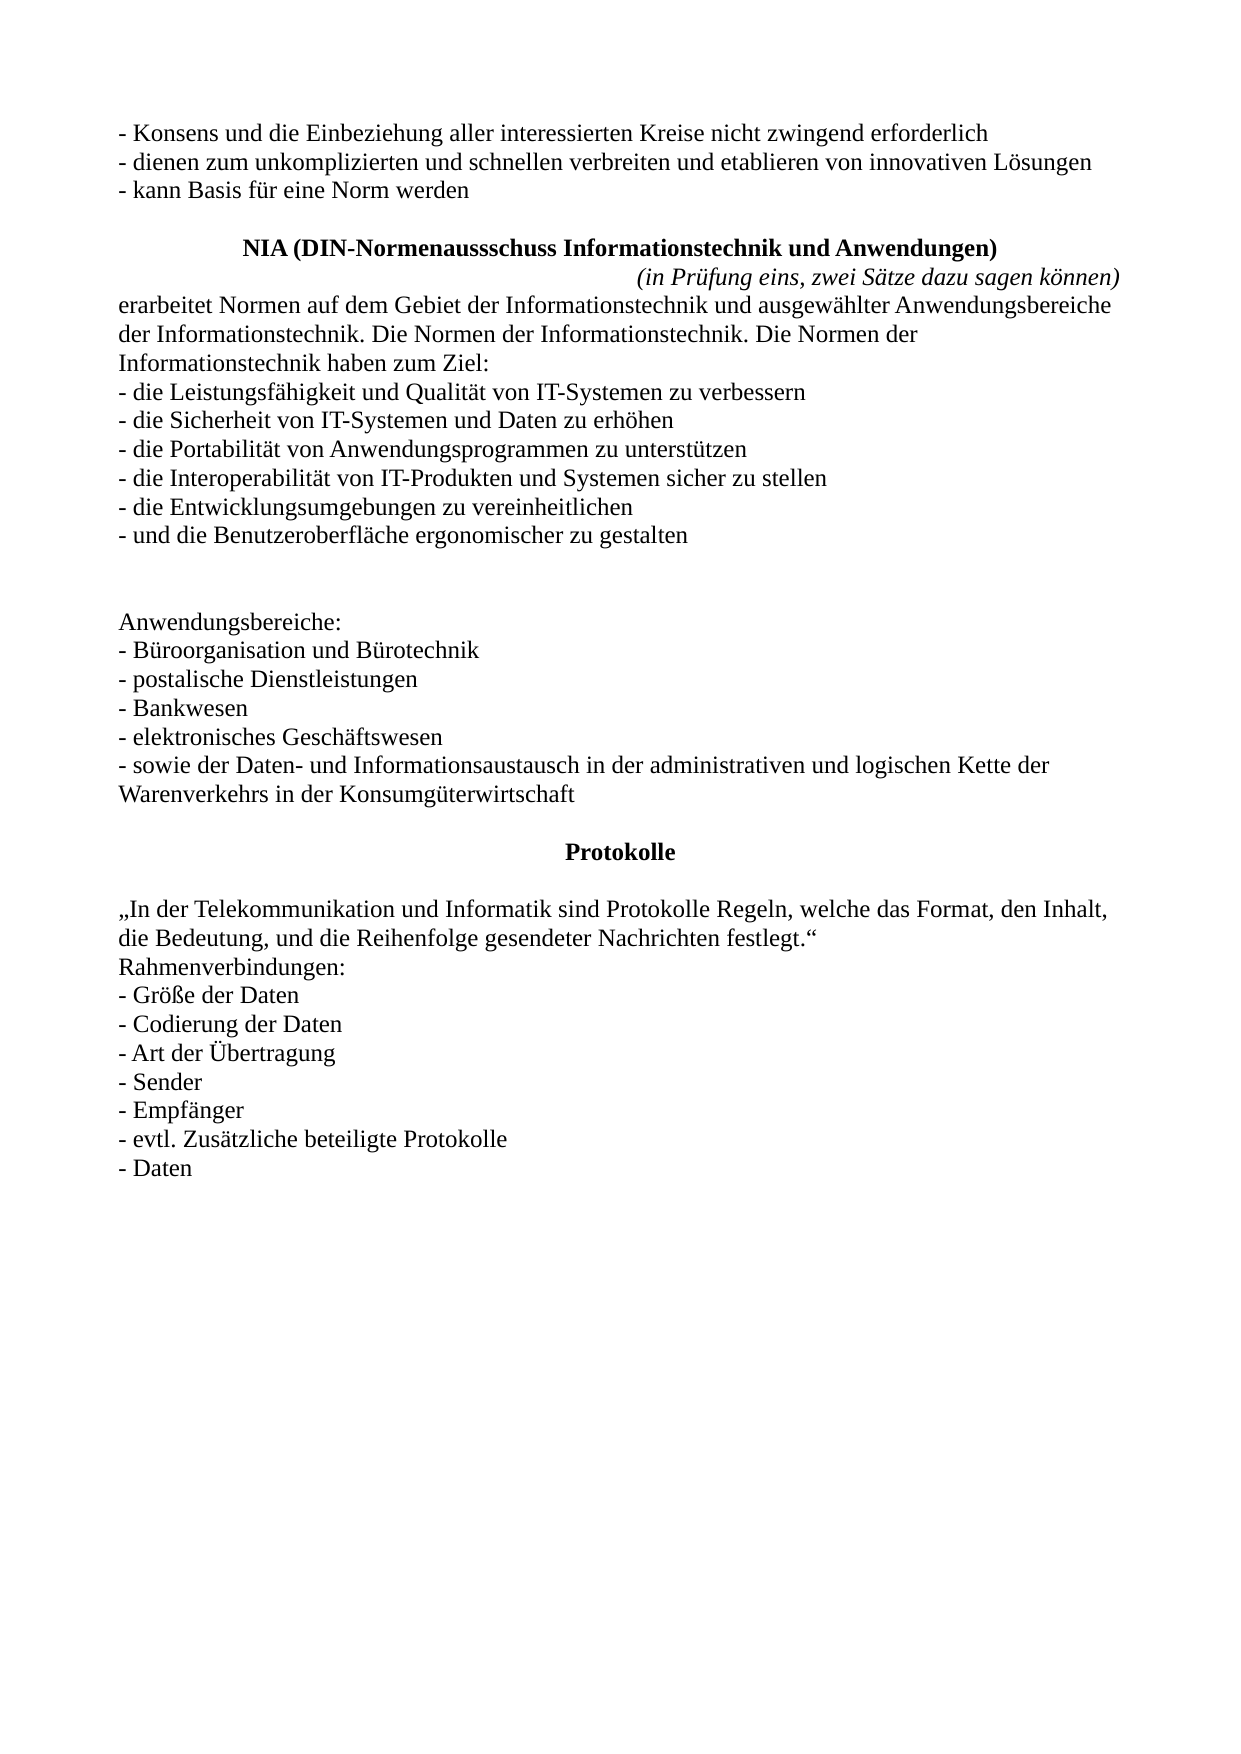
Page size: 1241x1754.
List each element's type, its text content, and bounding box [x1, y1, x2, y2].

text - die Portabilität von Anwendungsprogrammen zu unterstützen [118, 434, 1122, 463]
text (in Prüfung eins, zwei Sätze dazu sagen können) [118, 262, 1122, 291]
text - elektronisches Geschäftswesen [118, 722, 1122, 751]
text Rahmenverbindungen: [118, 952, 1122, 981]
text - Codierung der Daten [118, 1009, 1122, 1038]
text - Daten [118, 1153, 1122, 1182]
text - postalische Dienstleistungen [118, 664, 1122, 693]
text - kann Basis für eine Norm werden [118, 176, 1122, 204]
text - Sender [118, 1067, 1122, 1096]
text - und die Benutzeroberfläche ergonomischer zu gestalten [118, 521, 1122, 549]
text - die Leistungsfähigkeit und Qualität von IT-Systemen zu verbessern [118, 377, 1122, 406]
text - die Interoperabilität von IT-Produkten und Systemen sicher zu stellen [118, 463, 1122, 492]
text Anwendungsbereiche: [118, 607, 1122, 636]
text erarbeitet Normen auf dem Gebiet der Informationstechnik und ausgewählter Anwendungsbereiche der Informationstechnik. Die Normen der Informationstechnik. Die Normen der Informationstechnik haben zum Ziel: [118, 291, 1122, 377]
text Protokolle [118, 837, 1122, 866]
text - die Sicherheit von IT-Systemen und Daten zu erhöhen [118, 406, 1122, 434]
text - dienen zum unkomplizierten und schnellen verbreiten und etablieren von innovativen Lösungen [118, 147, 1122, 176]
text - Größe der Daten [118, 981, 1122, 1009]
text - evtl. Zusätzliche beteiligte Protokolle [118, 1124, 1122, 1153]
text NIA (DIN-Normenaussschuss Informationstechnik und Anwendungen) [118, 233, 1122, 262]
text - die Entwicklungsumgebungen zu vereinheitlichen [118, 492, 1122, 521]
text „In der Telekommunikation und Informatik sind Protokolle Regeln, welche das Format, den Inhalt, die Bedeutung, und die Reihenfolge gesendeter Nachrichten festlegt.“ [118, 894, 1122, 952]
text - Bankwesen [118, 693, 1122, 722]
text - Büroorganisation und Bürotechnik [118, 636, 1122, 664]
text - Konsens und die Einbeziehung aller interessierten Kreise nicht zwingend erforderlich [118, 118, 1122, 147]
text - Art der Übertragung [118, 1038, 1122, 1067]
text - sowie der Daten- und Informationsaustausch in der administrativen und logischen Kette der Warenverkehrs in der Konsumgüterwirtschaft [118, 751, 1122, 808]
text - Empfänger [118, 1096, 1122, 1124]
